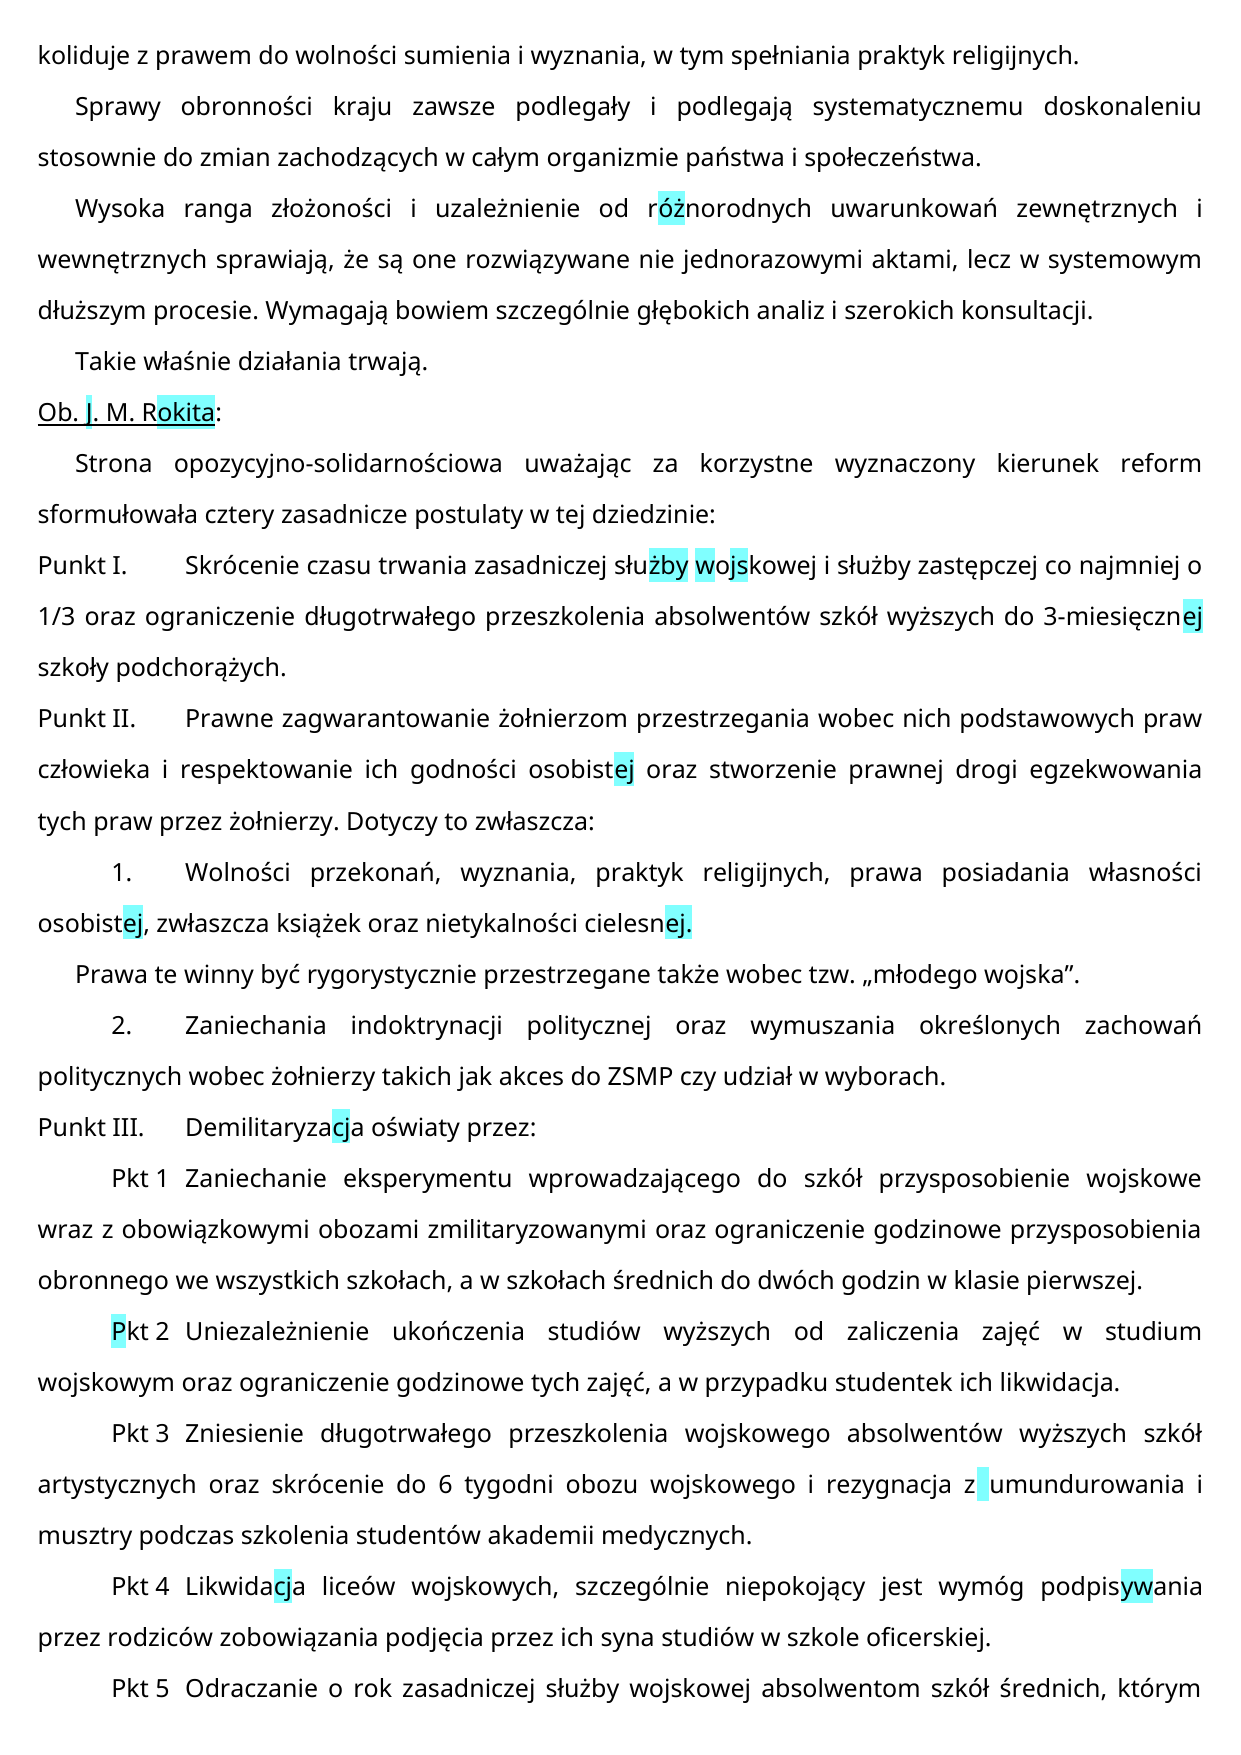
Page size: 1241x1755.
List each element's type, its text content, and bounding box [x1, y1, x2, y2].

text Pkt 5 Odraczanie o rok zasadniczej służby wojskowej absolwentom szkół średnich, którym [37, 1671, 1203, 1705]
text koliduje z prawem do wolności sumienia i wyznania, w tym spełniania praktyk religijnych. [37, 37, 1203, 72]
text Punkt III. Demilitaryzacja oświaty przez: [37, 1109, 1203, 1143]
text Sprawy obronności kraju zawsze podlegały i podlegają systematycznemu doskonaleniu stosownie do zmian zachodzących w całym organizmie państwa i społeczeństwa. [37, 88, 1203, 174]
text Pkt 4 Likwidacja liceów wojskowych, szczególnie niepokojący jest wymóg podpisywania przez rodziców zobowiązania podjęcia przez ich syna studiów w szkole oficerskiej. [37, 1569, 1203, 1654]
text Punkt I. Skrócenie czasu trwania zasadniczej służby wojskowej i służby zastępczej co najmniej o 1/3 oraz ograniczenie długotrwałego przeszkolenia absolwentów szkół wyższych do 3-miesięcznej szkoły podchorążych. [37, 548, 1203, 684]
text Wysoka ranga złożoności i uzależnienie od różnorodnych uwarunkowań zewnętrznych i wewnętrznych sprawiają, że są one rozwiązywane nie jednorazowymi aktami, lecz w systemowym dłuższym procesie. Wymagają bowiem szczególnie głębokich analiz i szerokich konsultacji. [37, 191, 1203, 327]
text Pkt 1 Zaniechanie eksperymentu wprowadzającego do szkół przysposobienie wojskowe wraz z obowiązkowymi obozami zmilitaryzowanymi oraz ograniczenie godzinowe przysposobienia obronnego we wszystkich szkołach, a w szkołach średnich do dwóch godzin w klasie pierwszej. [37, 1160, 1203, 1297]
text Takie właśnie działania trwają. [37, 344, 1203, 378]
text 2. Zaniechania indoktrynacji politycznej oraz wymuszania określonych zachowań politycznych wobec żołnierzy takich jak akces do ZSMP czy udział w wyborach. [37, 1007, 1203, 1092]
text Pkt 2 Uniezależnienie ukończenia studiów wyższych od zaliczenia zajęć w studium wojskowym oraz ograniczenie godzinowe tych zajęć, a w przypadku studentek ich likwidacja. [37, 1313, 1203, 1399]
text Pkt 3 Zniesienie długotrwałego przeszkolenia wojskowego absolwentów wyższych szkół artystycznych oraz skrócenie do 6 tygodni obozu wojskowego i rezygnacja z umundurowania i musztry podczas szkolenia studentów akademii medycznych. [37, 1416, 1203, 1552]
text Ob. J. M. Rokita: [37, 395, 1203, 429]
text Strona opozycyjno-solidarnościowa uważając za korzystne wyznaczony kierunek reform sformułowała cztery zasadnicze postulaty w tej dziedzinie: [37, 446, 1203, 531]
text Prawa te winny być rygorystycznie przestrzegane także wobec tzw. „młodego wojska”. [37, 956, 1203, 990]
text 1. Wolności przekonań, wyznania, praktyk religijnych, prawa posiadania własności osobistej, zwłaszcza książek oraz nietykalności cielesnej. [37, 854, 1203, 939]
text Punkt II. Prawne zagwarantowanie żołnierzom przestrzegania wobec nich podstawowych praw człowieka i respektowanie ich godności osobistej oraz stworzenie prawnej drogi egzekwowania tych praw przez żołnierzy. Dotyczy to zwłaszcza: [37, 701, 1203, 837]
